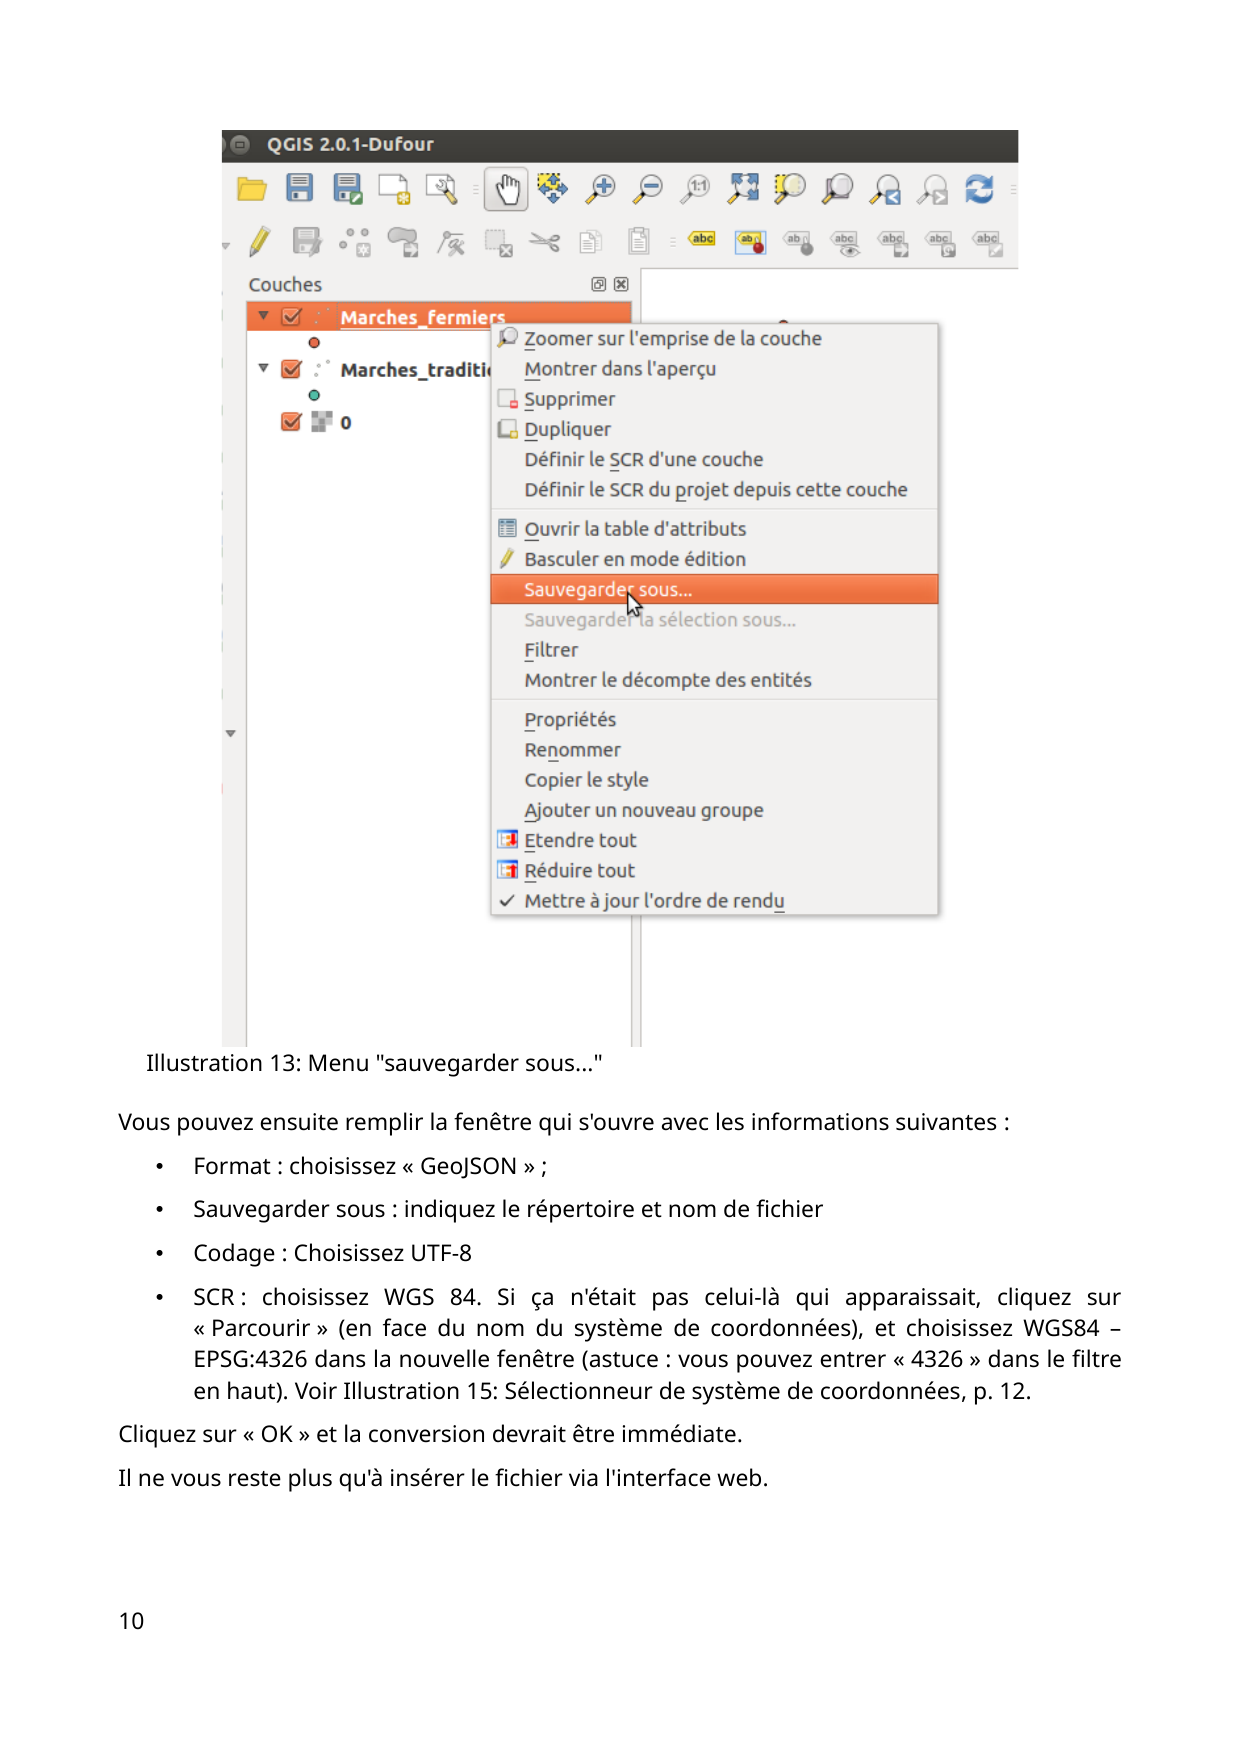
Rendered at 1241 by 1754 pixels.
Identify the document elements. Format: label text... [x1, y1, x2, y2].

text Vous pouvez ensuite remplir la fenêtre qui s'ouvre avec les informations suivantes : [118, 118, 1122, 1137]
text Il ne vous reste plus qu'à insérer le fichier via l'interface web. [118, 1462, 1122, 1493]
list Sauvegarder sous : indiquez le répertoire et nom de fichier [156, 1193, 1122, 1225]
list Format : choisissez « GeoJSON » ; [156, 1150, 1122, 1181]
picture [221, 130, 1019, 1047]
list SCR : choisissez WGS 84. Si ça n'était pas celui-là qui apparaissait, cliquez sur « Parcourir » (en face du nom du système de coordonnées), et choisissez WGS84 – EPSG:4326 dans la nouvelle fenêtre (astuce : vous pouvez entrer « 4326 » dans le filtre en haut). Voir Illustration 15: Sélectionneur de système de coordonnées, p. 12. [156, 1281, 1122, 1406]
text Illustration 13: Menu "sauvegarder sous..." [146, 131, 1094, 1078]
text Cliquez sur « OK » et la conversion devrait être immédiate. [118, 1418, 1122, 1450]
list Codage : Choisissez UTF-8 [156, 1237, 1122, 1268]
